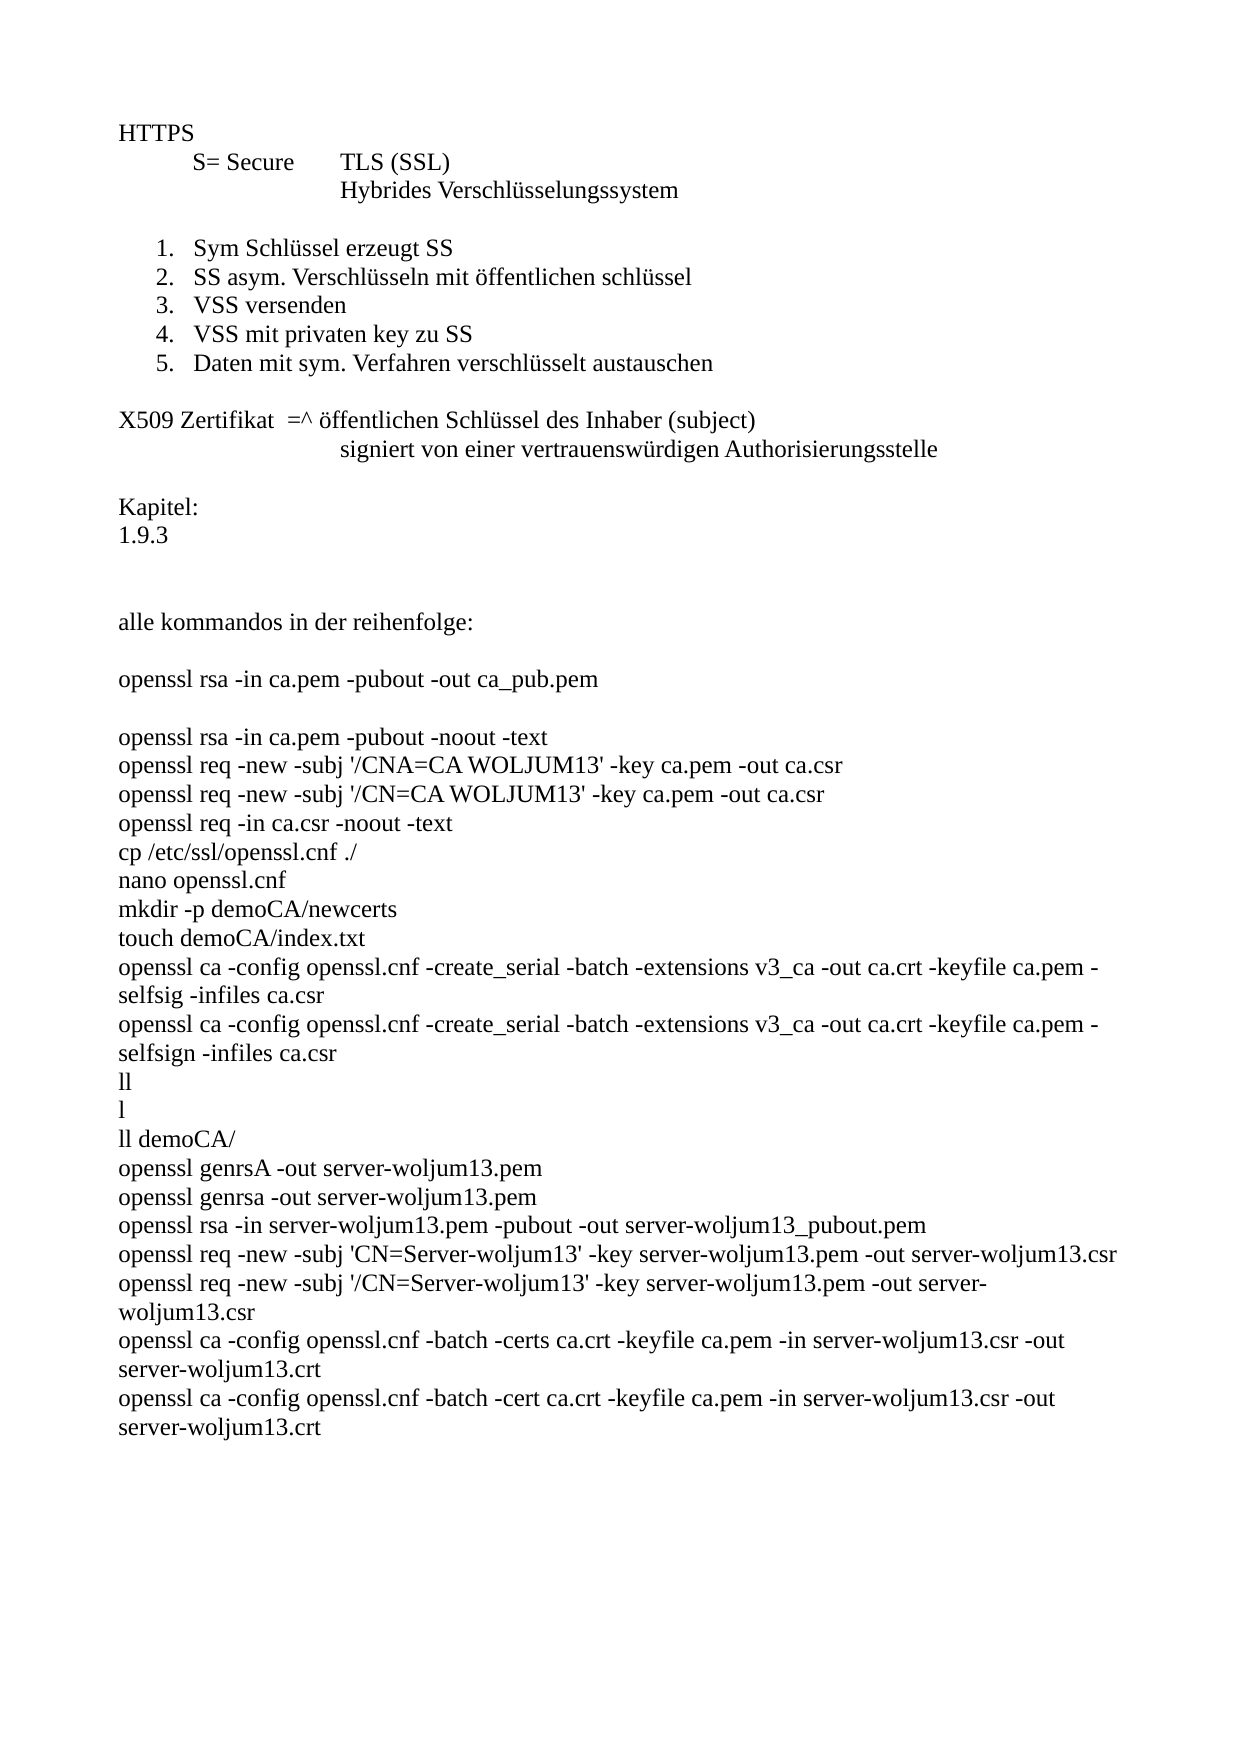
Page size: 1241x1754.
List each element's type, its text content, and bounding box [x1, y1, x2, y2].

text openssl ca -config openssl.cnf -create_serial -batch -extensions v3_ca -out ca.crt -keyfile ca.pem -selfsign -infiles ca.csr [118, 1009, 1122, 1067]
text cp /etc/ssl/openssl.cnf ./ [118, 837, 1122, 866]
text openssl req -new -subj '/CN=Server-woljum13' -key server-woljum13.pem -out server-woljum13.csr [118, 1268, 1122, 1326]
list Sym Schlüssel erzeugt SS [156, 233, 1122, 262]
text alle kommandos in der reihenfolge: [118, 607, 1122, 636]
text signiert von einer vertrauenswürdigen Authorisierungsstelle [118, 434, 1122, 463]
text openssl req -in ca.csr -noout -text [118, 808, 1122, 837]
text Kapitel: [118, 492, 1122, 521]
list VSS versenden [156, 291, 1122, 319]
text mkdir -p demoCA/newcerts [118, 894, 1122, 923]
text openssl genrsa -out server-woljum13.pem [118, 1182, 1122, 1211]
text openssl rsa -in server-woljum13.pem -pubout -out server-woljum13_pubout.pem [118, 1211, 1122, 1239]
text openssl ca -config openssl.cnf -create_serial -batch -extensions v3_ca -out ca.crt -keyfile ca.pem -selfsig -infiles ca.csr [118, 952, 1122, 1009]
text openssl genrsA -out server-woljum13.pem [118, 1153, 1122, 1182]
text 1.9.3 [118, 521, 1122, 549]
text openssl ca -config openssl.cnf -batch -cert ca.crt -keyfile ca.pem -in server-woljum13.csr -out server-woljum13.crt [118, 1383, 1122, 1441]
text S= Secure TLS (SSL) [118, 147, 1122, 176]
text ll [118, 1067, 1122, 1096]
text ll demoCA/ [118, 1124, 1122, 1153]
list VSS mit privaten key zu SS [156, 319, 1122, 348]
text openssl ca -config openssl.cnf -batch -certs ca.crt -keyfile ca.pem -in server-woljum13.csr -out server-woljum13.crt [118, 1326, 1122, 1383]
text Hybrides Verschlüsselungssystem [118, 176, 1122, 204]
text nano openssl.cnf [118, 866, 1122, 894]
text X509 Zertifikat =^ öffentlichen Schlüssel des Inhaber (subject) [118, 406, 1122, 434]
list Daten mit sym. Verfahren verschlüsselt austauschen [156, 348, 1122, 377]
text openssl rsa -in ca.pem -pubout -noout -text [118, 722, 1122, 751]
text touch demoCA/index.txt [118, 923, 1122, 952]
text l [118, 1096, 1122, 1124]
list SS asym. Verschlüsseln mit öffentlichen schlüssel [156, 262, 1122, 291]
text HTTPS [118, 118, 1122, 147]
text openssl req -new -subj '/CN=CA WOLJUM13' -key ca.pem -out ca.csr [118, 779, 1122, 808]
text openssl req -new -subj '/CNA=CA WOLJUM13' -key ca.pem -out ca.csr [118, 751, 1122, 779]
text openssl rsa -in ca.pem -pubout -out ca_pub.pem [118, 664, 1122, 693]
text openssl req -new -subj 'CN=Server-woljum13' -key server-woljum13.pem -out server-woljum13.csr [118, 1239, 1122, 1268]
